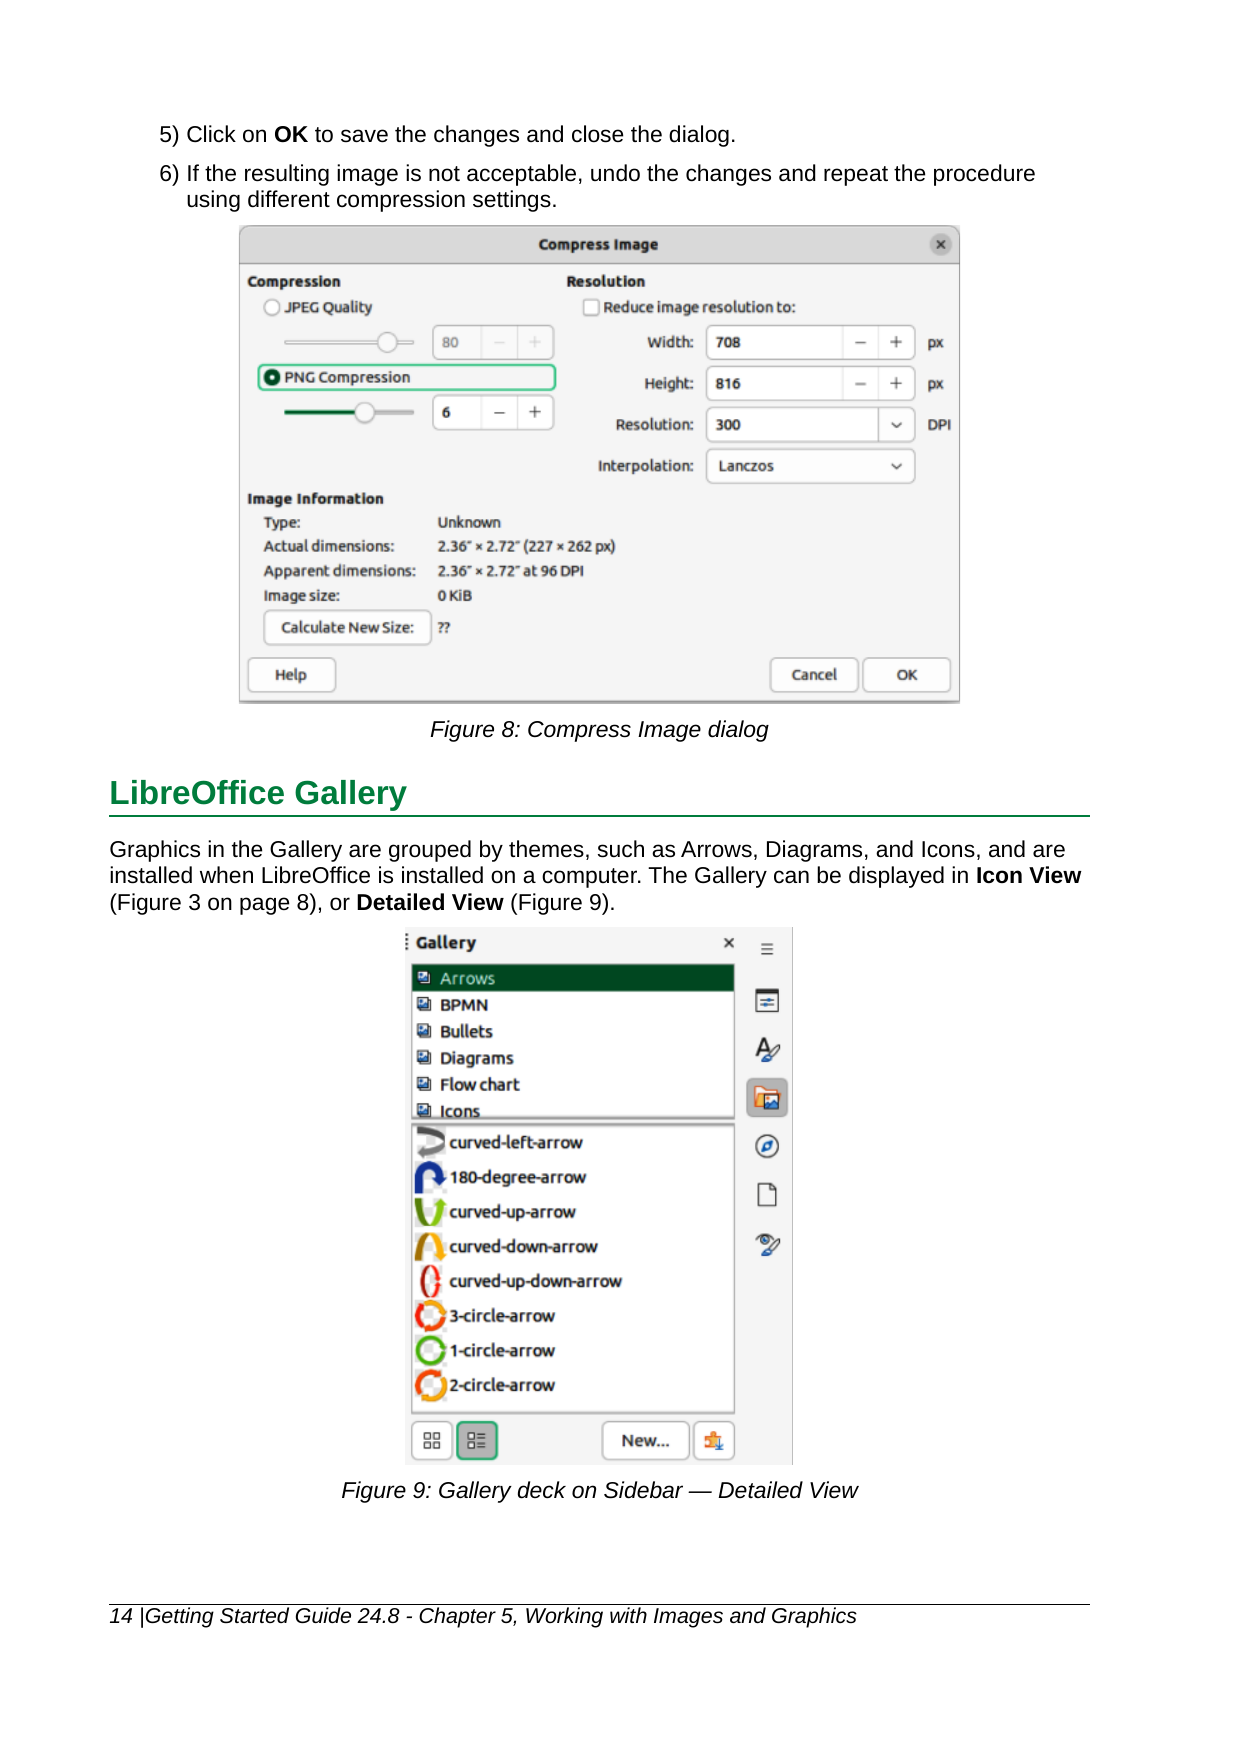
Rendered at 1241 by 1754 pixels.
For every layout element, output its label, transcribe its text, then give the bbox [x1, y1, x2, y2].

picture [405, 927, 794, 1465]
text Graphics in the Gallery are grouped by themes, such as Arrows, Diagrams, and Icons, and are installed when LibreOffice is installed on a computer. The Gallery can be displayed in Icon View (Figure 3 on page 8), or Detailed View (Figure 9). [109, 836, 1090, 915]
list Click on OK to save the changes and close the dialog. [186, 121, 1090, 147]
list If the resulting image is not acceptable, undo the changes and repeat the procedure using different compression settings. [186, 160, 1090, 213]
subtitle LibreOffice Gallery [109, 773, 1090, 815]
picture [238, 225, 961, 704]
text Figure 8: Compress Image dialog [239, 716, 960, 742]
text Figure 9: Gallery deck on Sidebar — Detailed View [341, 1477, 858, 1503]
